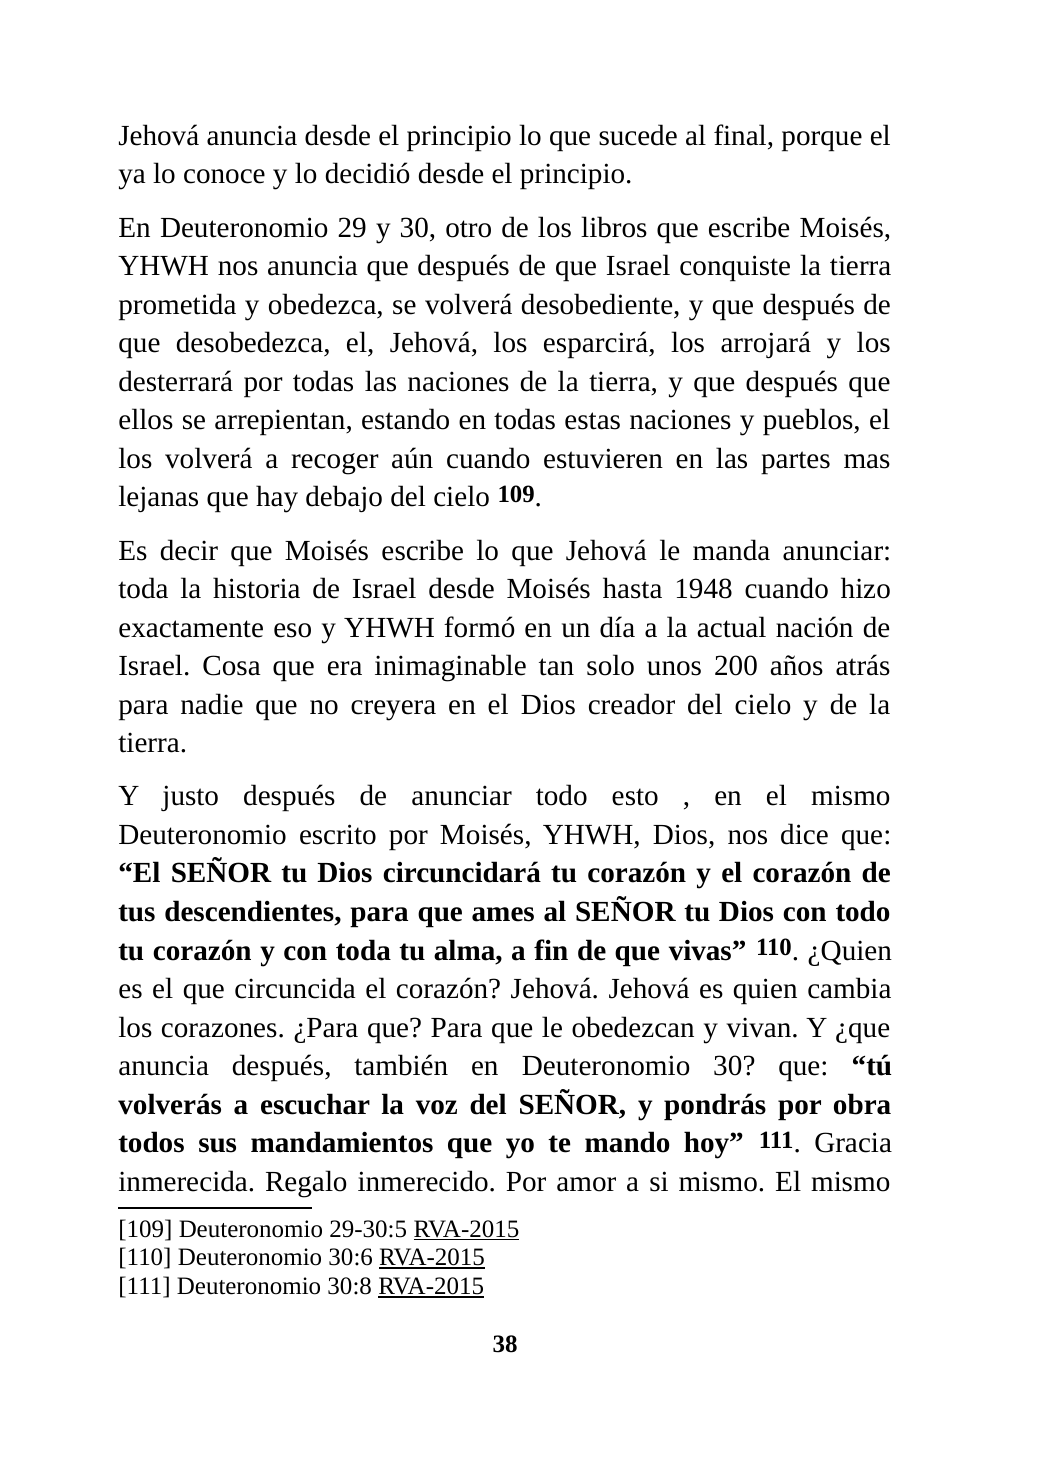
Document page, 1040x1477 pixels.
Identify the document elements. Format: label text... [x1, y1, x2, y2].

text Es decir que Moisés escribe lo que Jehová le manda anunciar: toda la historia de Israel desde Moisés hasta 1948 cuando hizo exactamente eso y YHWH formó en un día a la actual nación de Israel. Cosa que era inimaginable tan solo unos 200 años atrás para nadie que no creyera en el Dios creador del cielo y de la tierra. [118, 533, 892, 759]
text Deuteronomio 30:6 RVA-2015 [118, 1242, 892, 1271]
text Deuteronomio 30:8 RVA-2015 [118, 1271, 892, 1300]
text Y justo después de anunciar todo esto , en el mismo Deuteronomio escrito por Moisés, YHWH, Dios, nos dice que: “El SEÑOR tu Dios circuncidará tu corazón y el corazón de tus descendientes, para que ames al SEÑOR tu Dios con todo tu corazón y con toda tu alma, a fin de que vivas” . ¿Quien es el que circuncida el corazón? Jehová. Jehová es quien cambia los corazones. ¿Para que? Para que le obedezcan y vivan. Y ¿que anuncia después, también en Deuteronomio 30? que: “tú volverás a escuchar la voz del SEÑOR, y pondrás por obra todos sus mandamientos que yo te mando hoy” . Gracia inmerecida. Regalo inmerecido. Por amor a si mismo. El mismo [118, 778, 892, 1197]
text En Deuteronomio 29 y 30, otro de los libros que escribe Moisés, YHWH nos anuncia que después de que Israel conquiste la tierra prometida y obedezca, se volverá desobediente, y que después de que desobedezca, el, Jehová, los esparcirá, los arrojará y los desterrará por todas las naciones de la tierra, y que después que ellos se arrepientan, estando en todas estas naciones y pueblos, el los volverá a recoger aún cuando estuvieren en las partes mas lejanas que hay debajo del cielo . [118, 210, 892, 513]
text Deuteronomio 29-30:5 RVA-2015 [118, 1214, 892, 1242]
text Jehová anuncia desde el principio lo que sucede al final, porque el ya lo conoce y lo decidió desde el principio. [118, 118, 892, 190]
